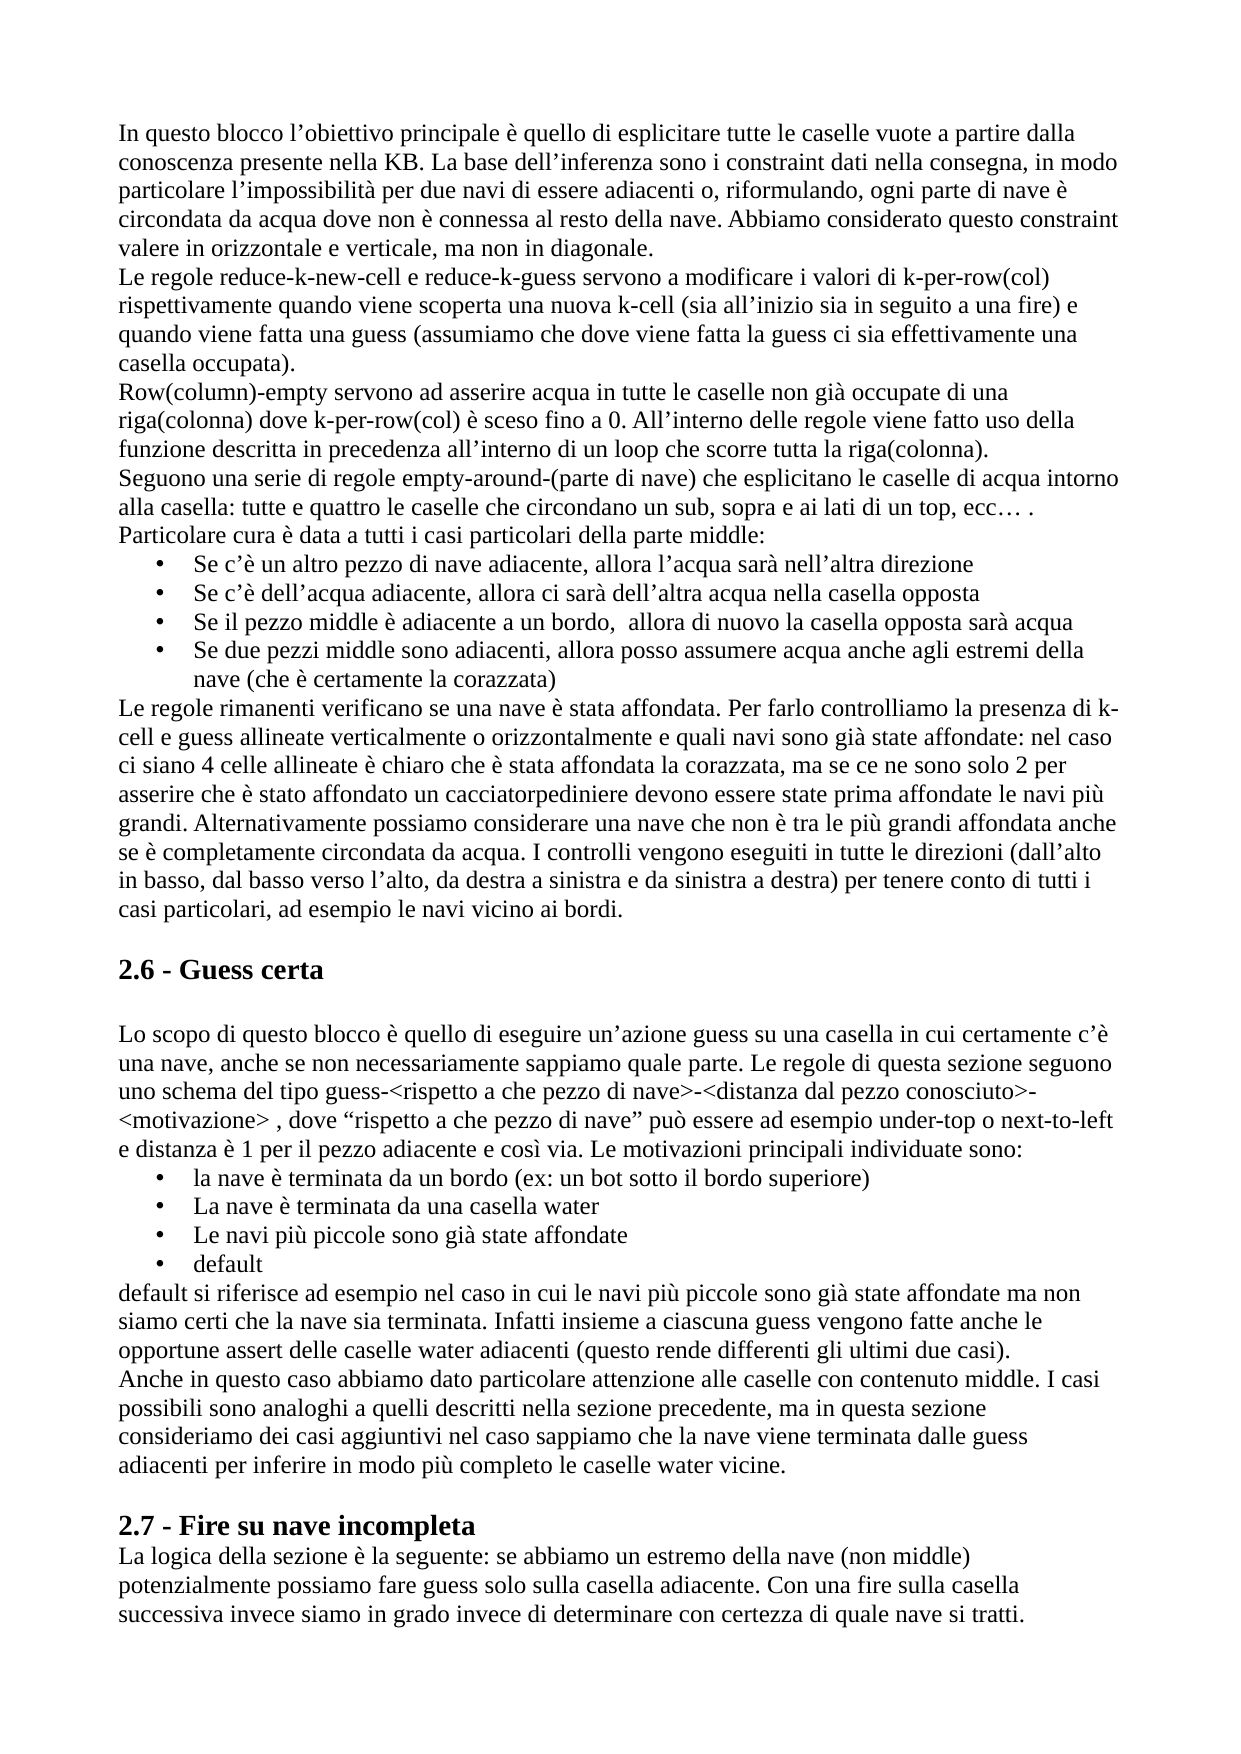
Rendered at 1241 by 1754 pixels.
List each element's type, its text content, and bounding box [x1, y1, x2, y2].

text default si riferisce ad esempio nel caso in cui le navi più piccole sono già state affondate ma non siamo certi che la nave sia terminata. Infatti insieme a ciascuna guess vengono fatte anche le opportune assert delle caselle water adiacenti (questo rende differenti gli ultimi due casi). [118, 1278, 1122, 1364]
list Se c’è dell’acqua adiacente, allora ci sarà dell’altra acqua nella casella opposta [156, 578, 1122, 607]
text Le regole rimanenti verificano se una nave è stata affondata. Per farlo controlliamo la presenza di k-cell e guess allineate verticalmente o orizzontalmente e quali navi sono già state affondate: nel caso ci siano 4 celle allineate è chiaro che è stata affondata la corazzata, ma se ce ne sono solo 2 per asserire che è stato affondato un cacciatorpediniere devono essere state prima affondate le navi più grandi. Alternativamente possiamo considerare una nave che non è tra le più grandi affondata anche se è completamente circondata da acqua. I controlli vengono eseguiti in tutte le direzioni (dall’alto in basso, dal basso verso l’alto, da destra a sinistra e da sinistra a destra) per tenere conto di tutti i casi particolari, ad esempio le navi vicino ai bordi. [118, 693, 1122, 923]
list Le navi più piccole sono già state affondate [156, 1220, 1122, 1249]
text Anche in questo caso abbiamo dato particolare attenzione alle caselle con contenuto middle. I casi possibili sono analoghi a quelli descritti nella sezione precedente, ma in questa sezione consideriamo dei casi aggiuntivi nel caso sappiamo che la nave viene terminata dalle guess adiacenti per inferire in modo più completo le caselle water vicine. [118, 1364, 1122, 1479]
list Se il pezzo middle è adiacente a un bordo, allora di nuovo la casella opposta sarà acqua [156, 607, 1122, 636]
text Row(column)-empty servono ad asserire acqua in tutte le caselle non già occupate di una riga(colonna) dove k-per-row(col) è sceso fino a 0. All’interno delle regole viene fatto uso della funzione descritta in precedenza all’interno di un loop che scorre tutta la riga(colonna). [118, 377, 1122, 463]
list Se due pezzi middle sono adiacenti, allora posso assumere acqua anche agli estremi della nave (che è certamente la corazzata) [156, 636, 1122, 693]
list La nave è terminata da una casella water [156, 1191, 1122, 1220]
list Se c’è un altro pezzo di nave adiacente, allora l’acqua sarà nell’altra direzione [156, 549, 1122, 578]
text La logica della sezione è la seguente: se abbiamo un estremo della nave (non middle) potenzialmente possiamo fare guess solo sulla casella adiacente. Con una fire sulla casella successiva invece siamo in grado invece di determinare con certezza di quale nave si tratti. [118, 1541, 1122, 1627]
text 2.7 - Fire su nave incompleta [118, 1508, 1122, 1541]
text 2.6 - Guess certa [118, 952, 1122, 985]
text Seguono una serie di regole empty-around-(parte di nave) che esplicitano le caselle di acqua intorno alla casella: tutte e quattro le caselle che circondano un sub, sopra e ai lati di un top, ecc… . Particolare cura è data a tutti i casi particolari della parte middle: [118, 463, 1122, 549]
text In questo blocco l’obiettivo principale è quello di esplicitare tutte le caselle vuote a partire dalla conoscenza presente nella KB. La base dell’inferenza sono i constraint dati nella consegna, in modo particolare l’impossibilità per due navi di essere adiacenti o, riformulando, ogni parte di nave è circondata da acqua dove non è connessa al resto della nave. Abbiamo considerato questo constraint valere in orizzontale e verticale, ma non in diagonale. [118, 118, 1122, 262]
list la nave è terminata da un bordo (ex: un bot sotto il bordo superiore) [156, 1163, 1122, 1191]
text Lo scopo di questo blocco è quello di eseguire un’azione guess su una casella in cui certamente c’è una nave, anche se non necessariamente sappiamo quale parte. Le regole di questa sezione seguono uno schema del tipo guess-<rispetto a che pezzo di nave>-<distanza dal pezzo conosciuto>-<motivazione> , dove “rispetto a che pezzo di nave” può essere ad esempio under-top o next-to-left e distanza è 1 per il pezzo adiacente e così via. Le motivazioni principali individuate sono: [118, 1019, 1122, 1163]
text Le regole reduce-k-new-cell e reduce-k-guess servono a modificare i valori di k-per-row(col) rispettivamente quando viene scoperta una nuova k-cell (sia all’inizio sia in seguito a una fire) e quando viene fatta una guess (assumiamo che dove viene fatta la guess ci sia effettivamente una casella occupata). [118, 262, 1122, 377]
list default [156, 1249, 1122, 1278]
